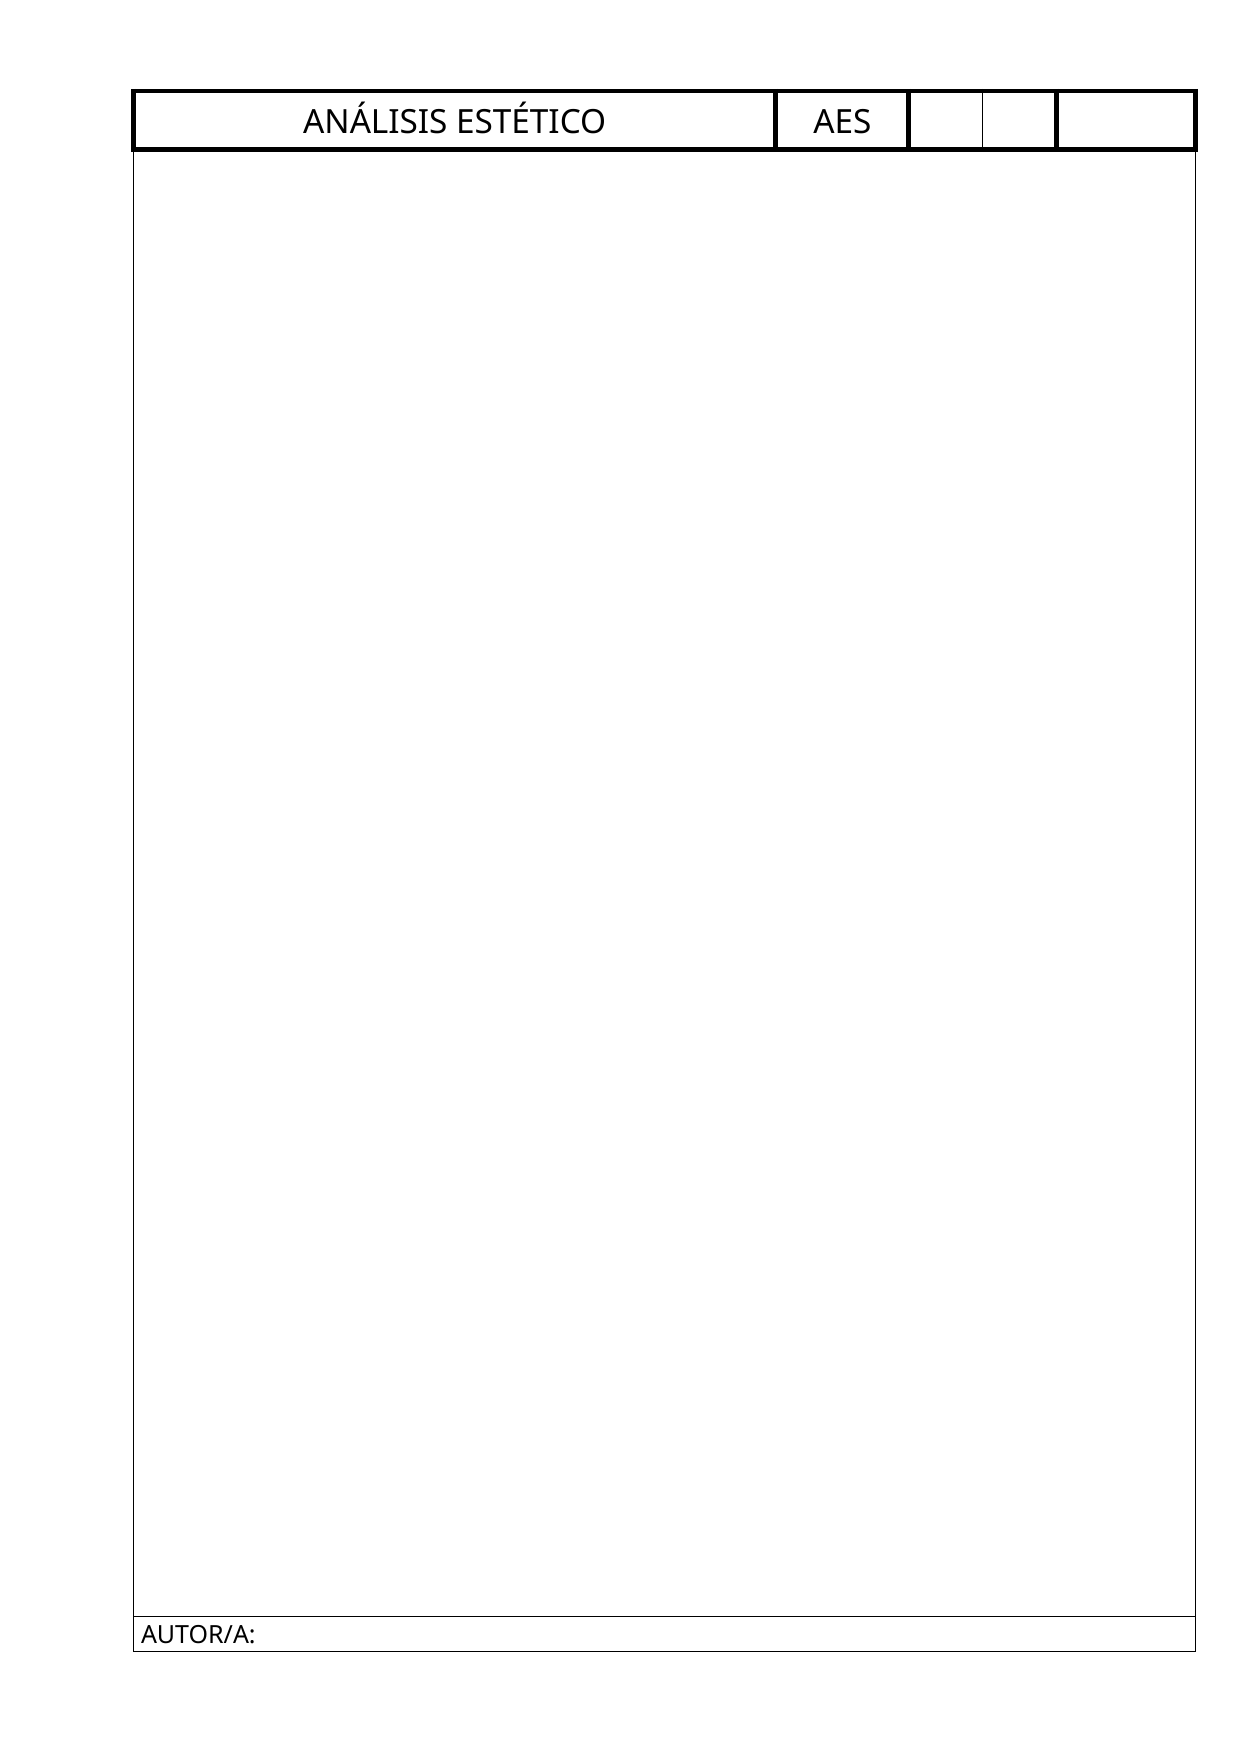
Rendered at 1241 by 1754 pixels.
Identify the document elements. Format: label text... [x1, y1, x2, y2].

table_header [983, 93, 1054, 147]
table_header ANÁLISIS ESTÉTICO [136, 93, 773, 147]
table_header [1059, 93, 1193, 147]
table_header AES [778, 93, 906, 147]
table_header [911, 93, 982, 147]
table_cell AUTOR/A: [134, 1617, 1195, 1651]
table_cell [134, 152, 1195, 1616]
